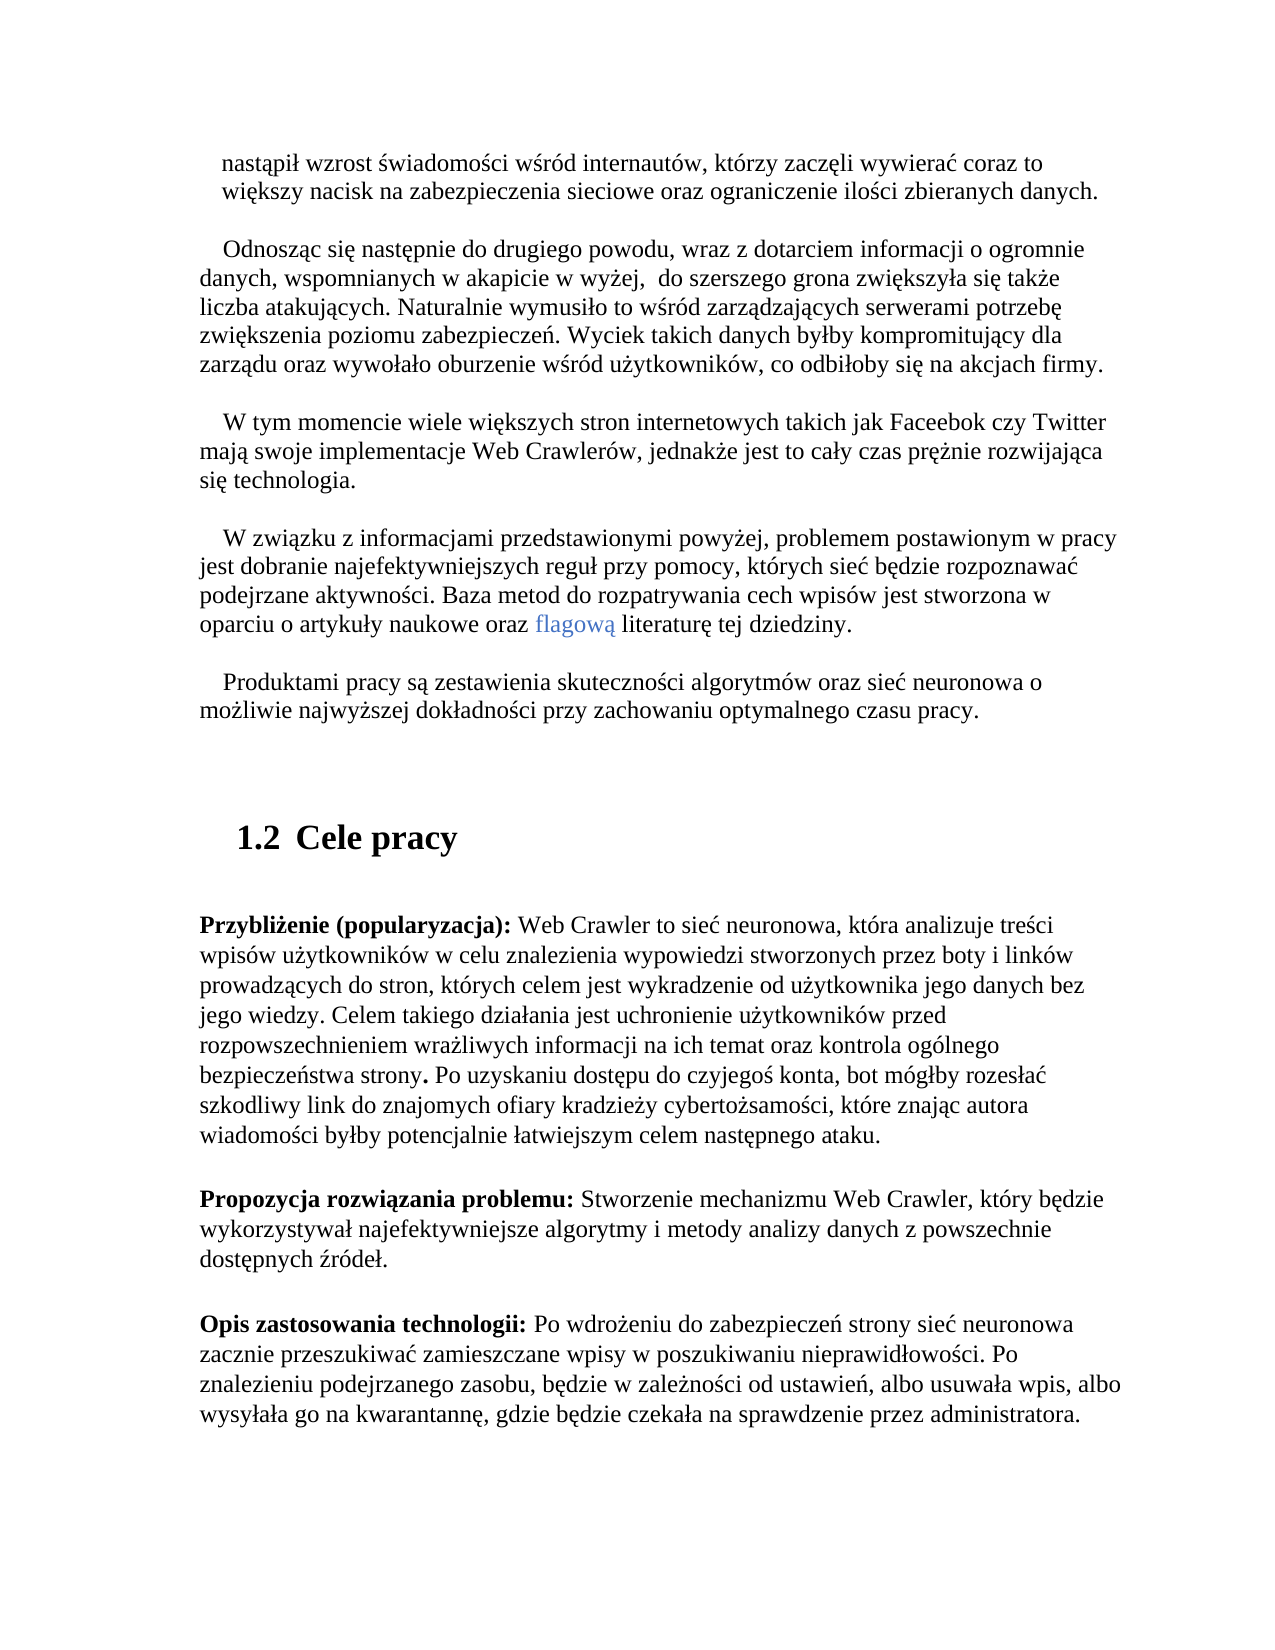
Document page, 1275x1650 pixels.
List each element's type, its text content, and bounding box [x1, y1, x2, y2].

text W tym momencie wiele większych stron internetowych takich jak Faceebok czy Twitter mają swoje implementacje Web Crawlerów, jednakże jest to cały czas prężnie rozwijająca się technologia. [199, 407, 1126, 493]
text nastąpił wzrost świadomości wśród internautów, którzy zaczęli wywierać coraz to większy nacisk na zabezpieczenia sieciowe oraz ograniczenie ilości zbieranych danych. [221, 148, 1126, 205]
text Odnosząc się następnie do drugiego powodu, wraz z dotarciem informacji o ogromnie danych, wspomnianych w akapicie w wyżej, do szerszego grona zwiększyła się także liczba atakujących. Naturalnie wymusiło to wśród zarządzających serwerami potrzebę zwiększenia poziomu zabezpieczeń. Wyciek takich danych byłby kompromitujący dla zarządu oraz wywołało oburzenie wśród użytkowników, co odbiłoby się na akcjach firmy. [199, 234, 1126, 378]
text W związku z informacjami przedstawionymi powyżej, problemem postawionym w pracy jest dobranie najefektywniejszych reguł przy pomocy, których sieć będzie rozpoznawać podejrzane aktywności. Baza metod do rozpatrywania cech wpisów jest stworzona w oparciu o artykuły naukowe oraz flagową literaturę tej dziedziny. [199, 523, 1126, 638]
text Przybliżenie (popularyzacja): Web Crawler to sieć neuronowa, która analizuje treści wpisów użytkowników w celu znalezienia wypowiedzi stworzonych przez boty i linków prowadzących do stron, których celem jest wykradzenie od użytkownika jego danych bez jego wiedzy. Celem takiego działania jest uchronienie użytkowników przed rozpowszechnieniem wrażliwych informacji na ich temat oraz kontrola ogólnego bezpieczeństwa strony. Po uzyskaniu dostępu do czyjegoś konta, bot mógłby rozesłać szkodliwy link do znajomych ofiary kradzieży cybertożsamości, które znając autora wiadomości byłby potencjalnie łatwiejszym celem następnego ataku. [199, 911, 1127, 1148]
text Produktami pracy są zestawienia skuteczności algorytmów oraz sieć neuronowa o możliwie najwyższej dokładności przy zachowaniu optymalnego czasu pracy. [199, 667, 1126, 724]
subtitle Cele pracy [236, 816, 1127, 857]
text Opis zastosowania technologii: Po wdrożeniu do zabezpieczeń strony sieć neuronowa zacznie przeszukiwać zamieszczane wpisy w poszukiwaniu nieprawidłowości. Po znalezieniu podejrzanego zasobu, będzie w zależności od ustawień, albo usuwała wpis, albo wysyłała go na kwarantannę, gdzie będzie czekała na sprawdzenie przez administratora. [199, 1309, 1127, 1427]
text Propozycja rozwiązania problemu: Stworzenie mechanizmu Web Crawler, który będzie wykorzystywał najefektywniejsze algorytmy i metody analizy danych z powszechnie dostępnych źródeł. [199, 1184, 1127, 1273]
